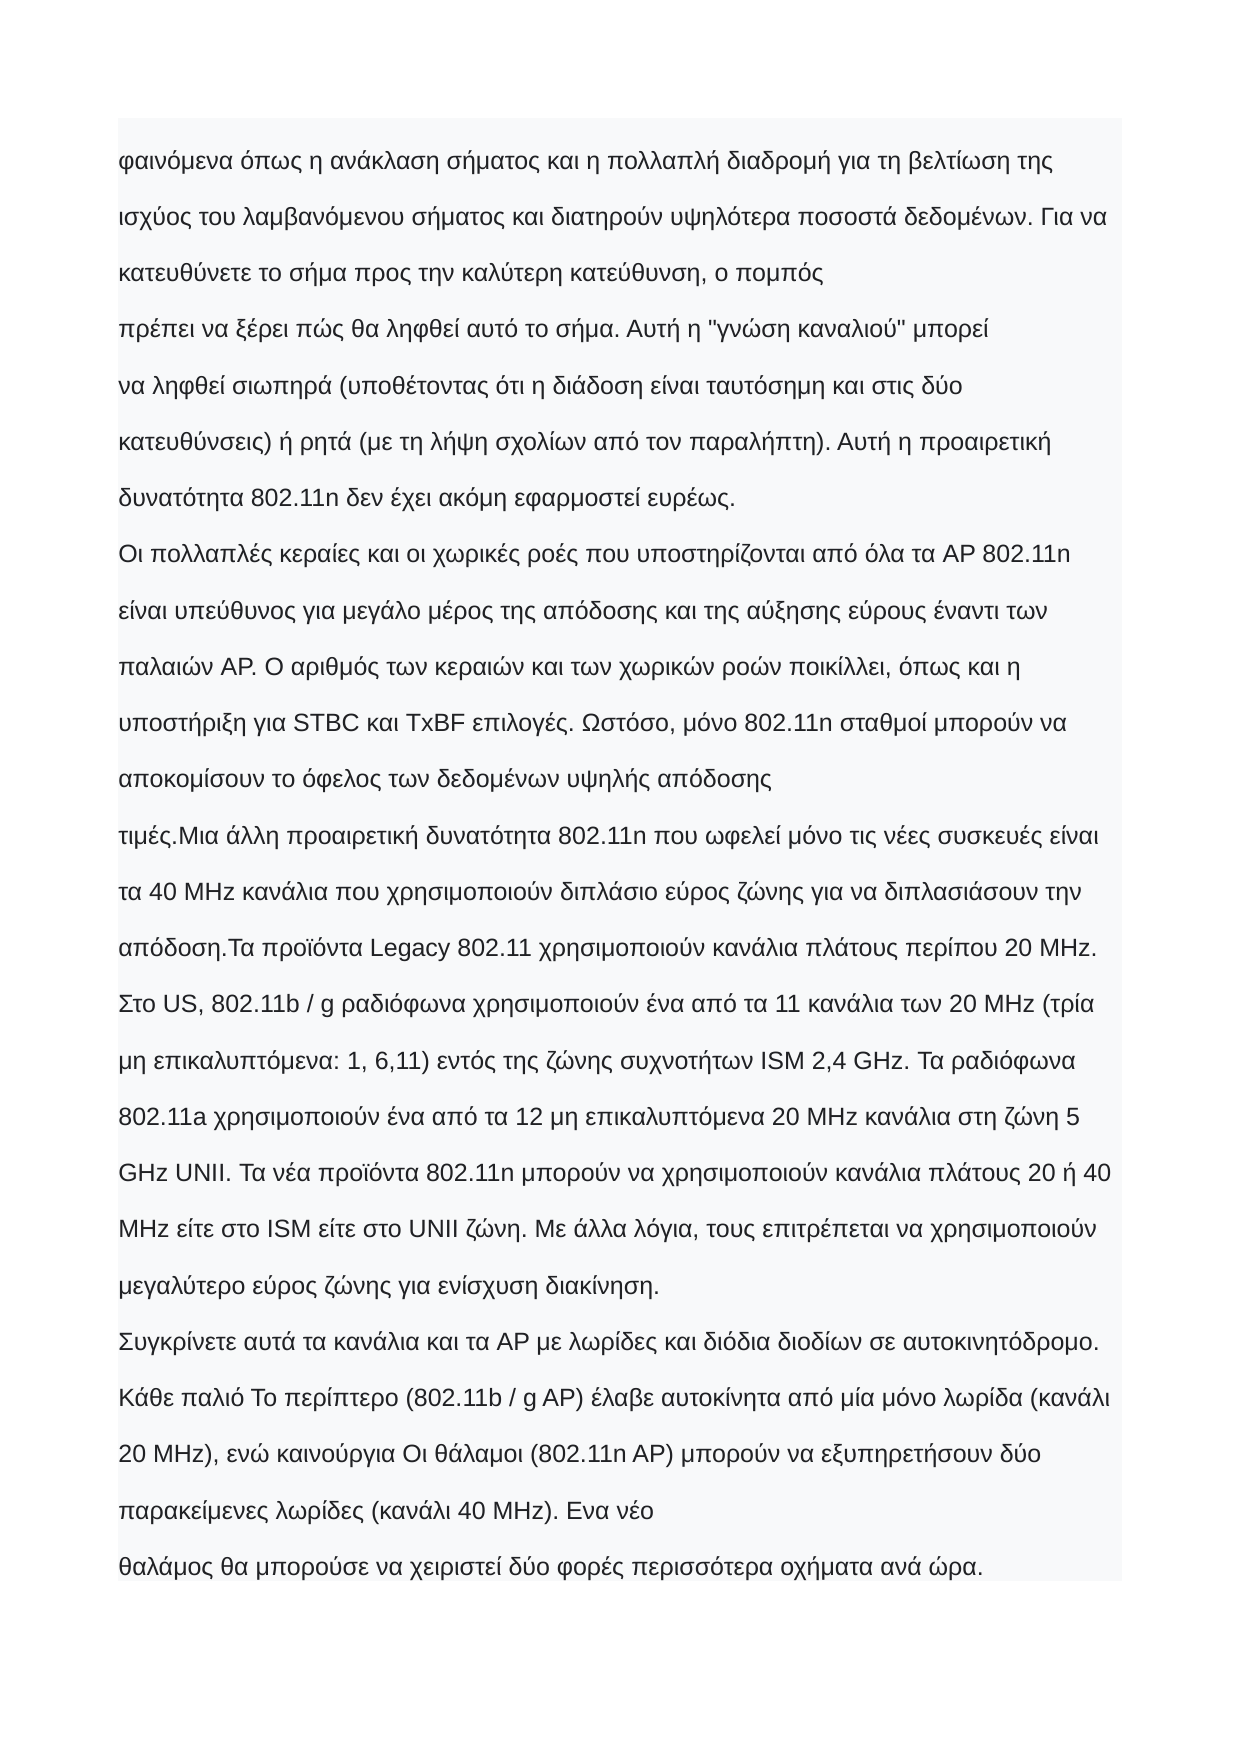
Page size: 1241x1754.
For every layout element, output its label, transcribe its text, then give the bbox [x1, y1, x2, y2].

text Οι πολλαπλές κεραίες και οι χωρικές ροές που υποστηρίζονται από όλα τα AP 802.11n είναι υπεύθυνος για μεγάλο μέρος της απόδοσης και της αύξησης εύρους έναντι των παλαιών AP. Ο αριθμός των κεραιών και των χωρικών ροών ποικίλλει, όπως και η υποστήριξη για STBC και TxBF επιλογές. Ωστόσο, μόνο 802.11n σταθμοί μπορούν να αποκομίσουν το όφελος των δεδομένων υψηλής απόδοσης [118, 512, 1122, 793]
text Συγκρίνετε αυτά τα κανάλια και τα AP με λωρίδες και διόδια διοδίων σε αυτοκινητόδρομο. Κάθε παλιό Το περίπτερο (802.11b / g AP) έλαβε αυτοκίνητα από μία μόνο λωρίδα (κανάλι 20 MHz), ενώ καινούργια Οι θάλαμοι (802.11n AP) μπορούν να εξυπηρετήσουν δύο παρακείμενες λωρίδες (κανάλι 40 MHz). Ενα νέο [118, 1299, 1122, 1524]
text θαλάμος θα μπορούσε να χειριστεί δύο φορές περισσότερα οχήματα ανά ώρα. [118, 1524, 1122, 1581]
text φαινόμενα όπως η ανάκλαση σήματος και η πολλαπλή διαδρομή για τη βελτίωση της ισχύος του λαμβανόμενου σήματος και διατηρούν υψηλότερα ποσοστά δεδομένων. Για να κατευθύνετε το σήμα προς την καλύτερη κατεύθυνση, ο πομπός [118, 118, 1122, 287]
text πρέπει να ξέρει πώς θα ληφθεί αυτό το σήμα. Αυτή η "γνώση καναλιού" μπορεί [118, 287, 1122, 343]
text να ληφθεί σιωπηρά (υποθέτοντας ότι η διάδοση είναι ταυτόσημη και στις δύο κατευθύνσεις) ή ρητά (με τη λήψη σχολίων από τον παραλήπτη). Αυτή η προαιρετική δυνατότητα 802.11n δεν έχει ακόμη εφαρμοστεί ευρέως. [118, 343, 1122, 512]
text τιμές.Μια άλλη προαιρετική δυνατότητα 802.11n που ωφελεί μόνο τις νέες συσκευές είναι τα 40 MHz κανάλια που χρησιμοποιούν διπλάσιο εύρος ζώνης για να διπλασιάσουν την απόδοση.Τα προϊόντα Legacy 802.11 χρησιμοποιούν κανάλια πλάτους περίπου 20 MHz. Στο US, 802.11b / g ραδιόφωνα χρησιμοποιούν ένα από τα 11 κανάλια των 20 MHz (τρία μη επικαλυπτόμενα: 1, 6,11) εντός της ζώνης συχνοτήτων ISM 2,4 GHz. Τα ραδιόφωνα 802.11a χρησιμοποιούν ένα από τα 12 μη επικαλυπτόμενα 20 MHz κανάλια στη ζώνη 5 GHz UNII. Τα νέα προϊόντα 802.11n μπορούν να χρησιμοποιούν κανάλια πλάτους 20 ή 40 MHz είτε στο ISM είτε στο UNII ζώνη. Με άλλα λόγια, τους επιτρέπεται να χρησιμοποιούν μεγαλύτερο εύρος ζώνης για ενίσχυση διακίνηση. [118, 793, 1122, 1299]
